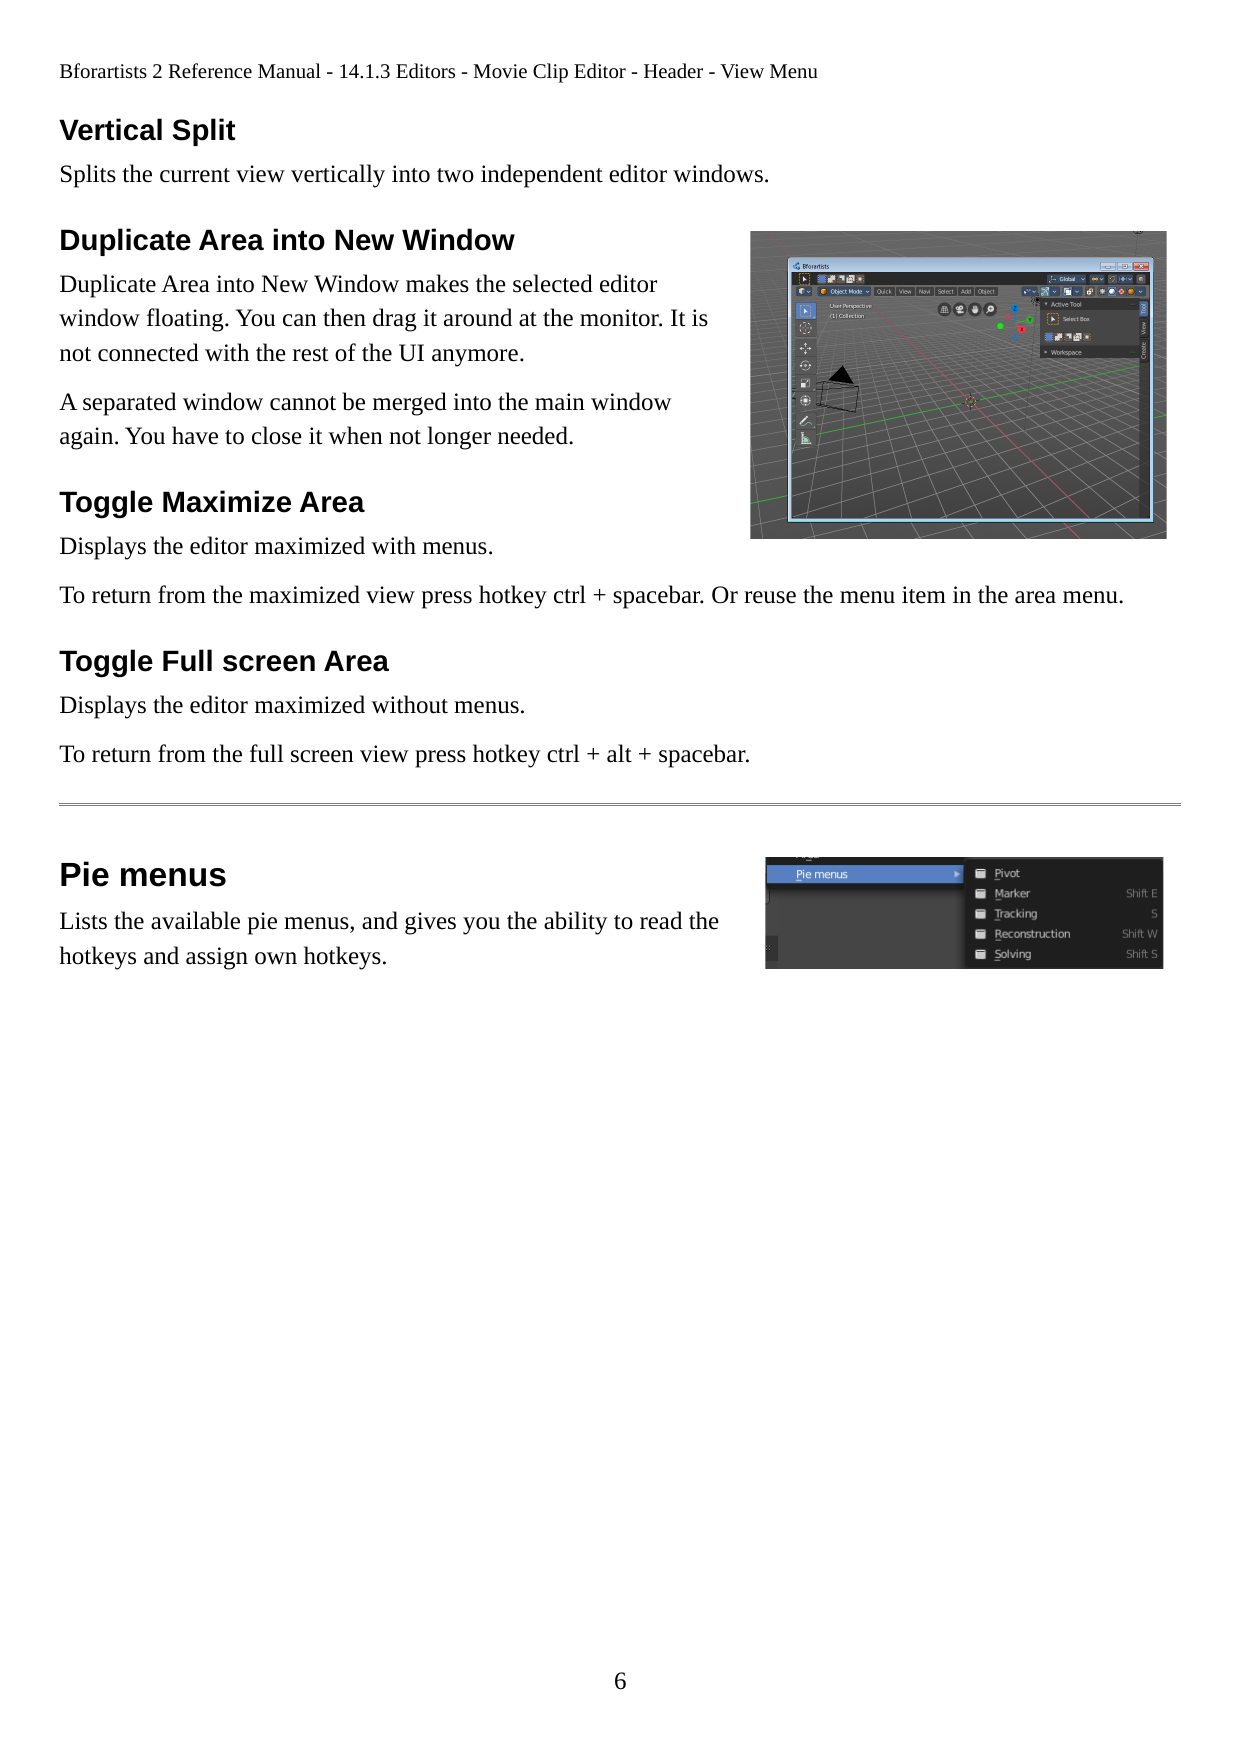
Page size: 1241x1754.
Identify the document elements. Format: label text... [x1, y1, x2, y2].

text Displays the editor maximized without menus. [59, 690, 1181, 719]
subtitle Toggle Full screen Area [59, 644, 1181, 678]
text Displays the editor maximized with menus. [59, 531, 1181, 560]
subtitle Pie menus [59, 855, 1181, 894]
text Lists the available pie menus, and gives you the ability to read the hotkeys and assign own hotkeys. [59, 906, 765, 969]
text To return from the full screen view press hotkey ctrl + alt + spacebar. [59, 739, 1181, 768]
text Splits the current view vertically into two independent editor windows. [59, 159, 1181, 188]
subtitle Duplicate Area into New Window [59, 222, 1181, 256]
picture [750, 231, 1167, 539]
text To return from the maximized view press hotkey ctrl + spacebar. Or reuse the menu item in the area menu. [59, 580, 1181, 609]
text Duplicate Area into New Window makes the selected editor window floating. You can then drag it around at the monitor. It is not connected with the rest of the UI anymore. [59, 269, 750, 366]
subtitle [1167, 485, 1181, 519]
picture [765, 857, 1164, 969]
text A separated window cannot be merged into the main window again. You have to close it when not longer needed. [59, 387, 750, 450]
subtitle Toggle Maximize Area [59, 485, 750, 519]
subtitle Vertical Split [59, 113, 1181, 146]
